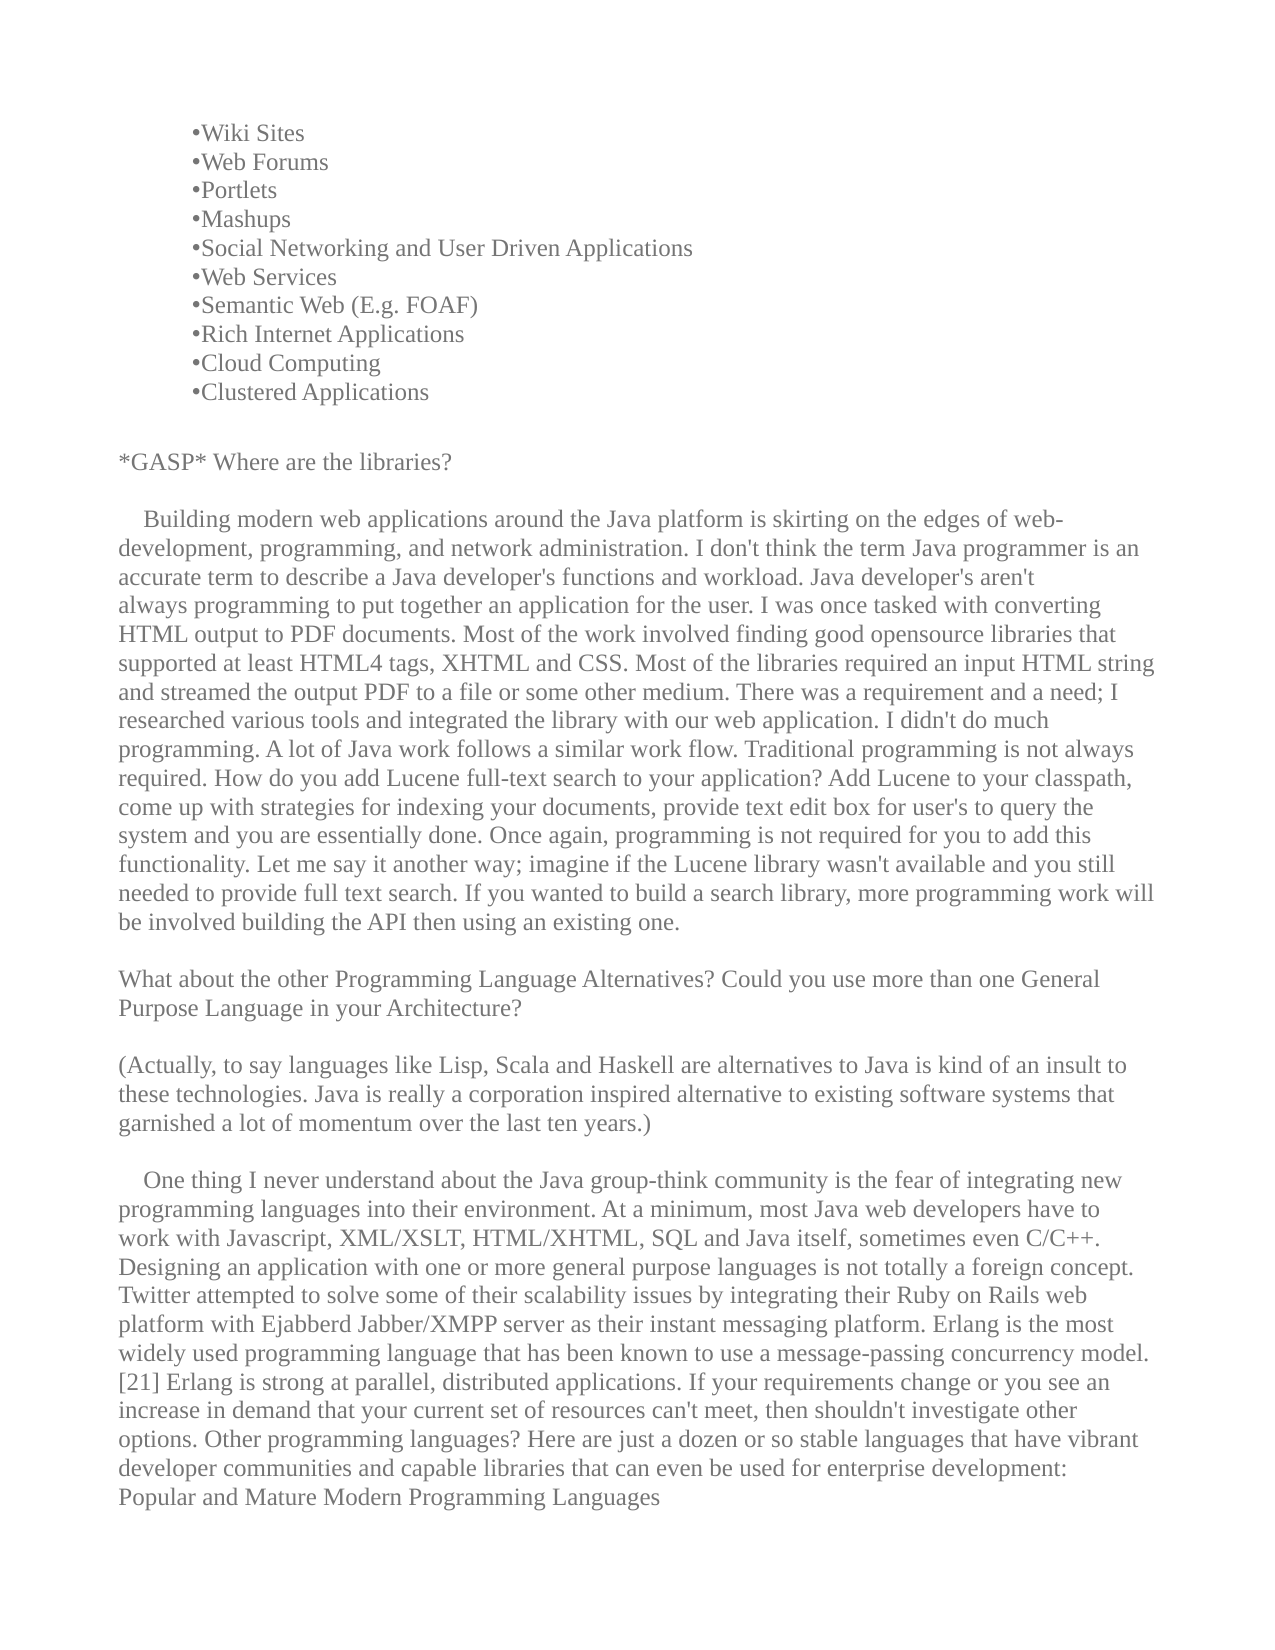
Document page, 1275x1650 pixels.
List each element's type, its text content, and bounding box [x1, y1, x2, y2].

list Web Forums [118, 147, 1157, 176]
list Portlets [118, 176, 1157, 204]
list Web Services [118, 262, 1157, 291]
list Semantic Web (E.g. FOAF) [118, 291, 1157, 319]
list Mashups [118, 204, 1157, 233]
text *GASP* Where are the libraries? Building modern web applications around the Java platform is skirting on the edges of web-development, programming, and network administration. I don't think the term Java programmer is an accurate term to describe a Java developer's functions and workload. Java developer's aren't always programming to put together an application for the user. I was once tasked with converting HTML output to PDF documents. Most of the work involved finding good opensource libraries that supported at least HTML4 tags, XHTML and CSS. Most of the libraries required an input HTML string and streamed the output PDF to a file or some other medium. There was a requirement and a need; I researched various tools and integrated the library with our web application. I didn't do much programming. A lot of Java work follows a similar work flow. Traditional programming is not always required. How do you add Lucene full-text search to your application? Add Lucene to your classpath, come up with strategies for indexing your documents, provide text edit box for user's to query the system and you are essentially done. Once again, programming is not required for you to add this functionality. Let me say it another way; imagine if the Lucene library wasn't available and you still needed to provide full text search. If you wanted to build a search library, more programming work will be involved building the API then using an existing one. What about the other Programming Language Alternatives? Could you use more than one General Purpose Language in your Architecture? (Actually, to say languages like Lisp, Scala and Haskell are alternatives to Java is kind of an insult to these technologies. Java is really a corporation inspired alternative to existing software systems that garnished a lot of momentum over the last ten years.) One thing I never understand about the Java group-think community is the fear of integrating new programming languages into their environment. At a minimum, most Java web developers have to work with Javascript, XML/XSLT, HTML/XHTML, SQL and Java itself, sometimes even C/C++. Designing an application with one or more general purpose languages is not totally a foreign concept. Twitter attempted to solve some of their scalability issues by integrating their Ruby on Rails web platform with Ejabberd Jabber/XMPP server as their instant messaging platform. Erlang is the most widely used programming language that has been known to use a message-passing concurrency model. [21] Erlang is strong at parallel, distributed applications. If your requirements change or you see an increase in demand that your current set of resources can't meet, then shouldn't investigate other options. Other programming languages? Here are just a dozen or so stable languages that have vibrant developer communities and capable libraries that can even be used for enterprise development: Popular and Mature Modern Programming Languages [118, 418, 1157, 1511]
list Clustered Applications [118, 377, 1157, 406]
list Social Networking and User Driven Applications [118, 233, 1157, 262]
list Wiki Sites [118, 118, 1157, 147]
list Rich Internet Applications [118, 319, 1157, 348]
list Cloud Computing [118, 348, 1157, 377]
